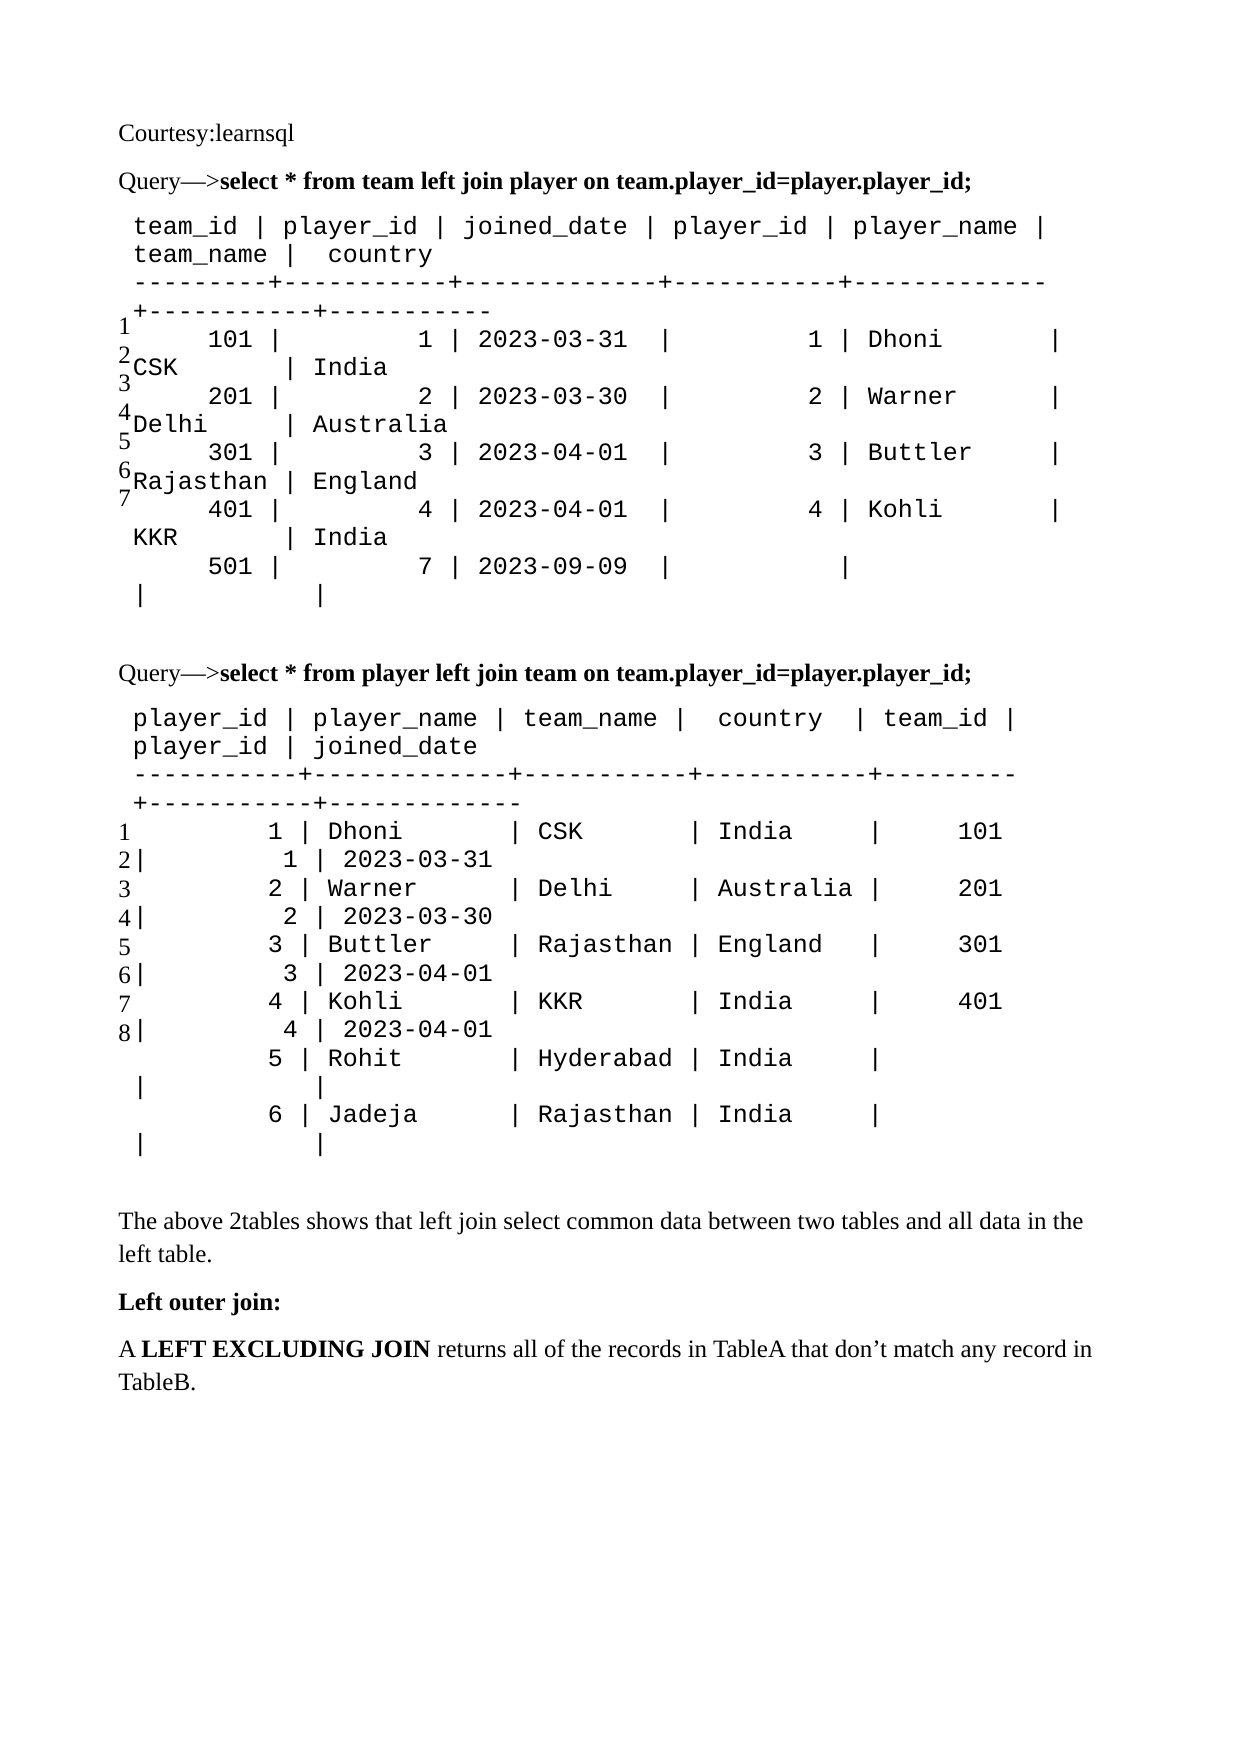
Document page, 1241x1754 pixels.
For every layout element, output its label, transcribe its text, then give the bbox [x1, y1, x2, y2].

table_header 1 2 3 4 5 6 7 8 [118, 705, 133, 1158]
text Query—>select * from team left join player on team.player_id=player.player_id; [118, 166, 1122, 194]
text Left outer join: [118, 1287, 1122, 1316]
text Courtesy:learnsql [118, 118, 1122, 147]
text A LEFT EXCLUDING JOIN returns all of the records in TableA that don’t match any record in TableB. [118, 1334, 1122, 1396]
table_header 1 2 3 4 5 6 7 [118, 213, 133, 610]
text Query—>select * from player left join team on team.player_id=player.player_id; [118, 658, 1122, 686]
table_header team_id | player_id | joined_date | player_id | player_name | team_name | country ---------+-----------+-------------+-----------+-------------+-----------+----------- 101 | 1 | 2023-03-31 | 1 | Dhoni | CSK | India 201 | 2 | 2023-03-30 | 2 | Warner | Delhi | Australia 301 | 3 | 2023-04-01 | 3 | Buttler | Rajasthan | England 401 | 4 | 2023-04-01 | 4 | Kohli | KKR | India 501 | 7 | 2023-09-09 | | | | [133, 213, 1122, 610]
text The above 2tables shows that left join select common data between two tables and all data in the left table. [118, 1206, 1122, 1268]
table_header player_id | player_name | team_name | country | team_id | player_id | joined_date -----------+-------------+-----------+-----------+---------+-----------+------------- 1 | Dhoni | CSK | India | 101 | 1 | 2023-03-31 2 | Warner | Delhi | Australia | 201 | 2 | 2023-03-30 3 | Buttler | Rajasthan | England | 301 | 3 | 2023-04-01 4 | Kohli | KKR | India | 401 | 4 | 2023-04-01 5 | Rohit | Hyderabad | India | | | 6 | Jadeja | Rajasthan | India | | | [133, 705, 1122, 1158]
